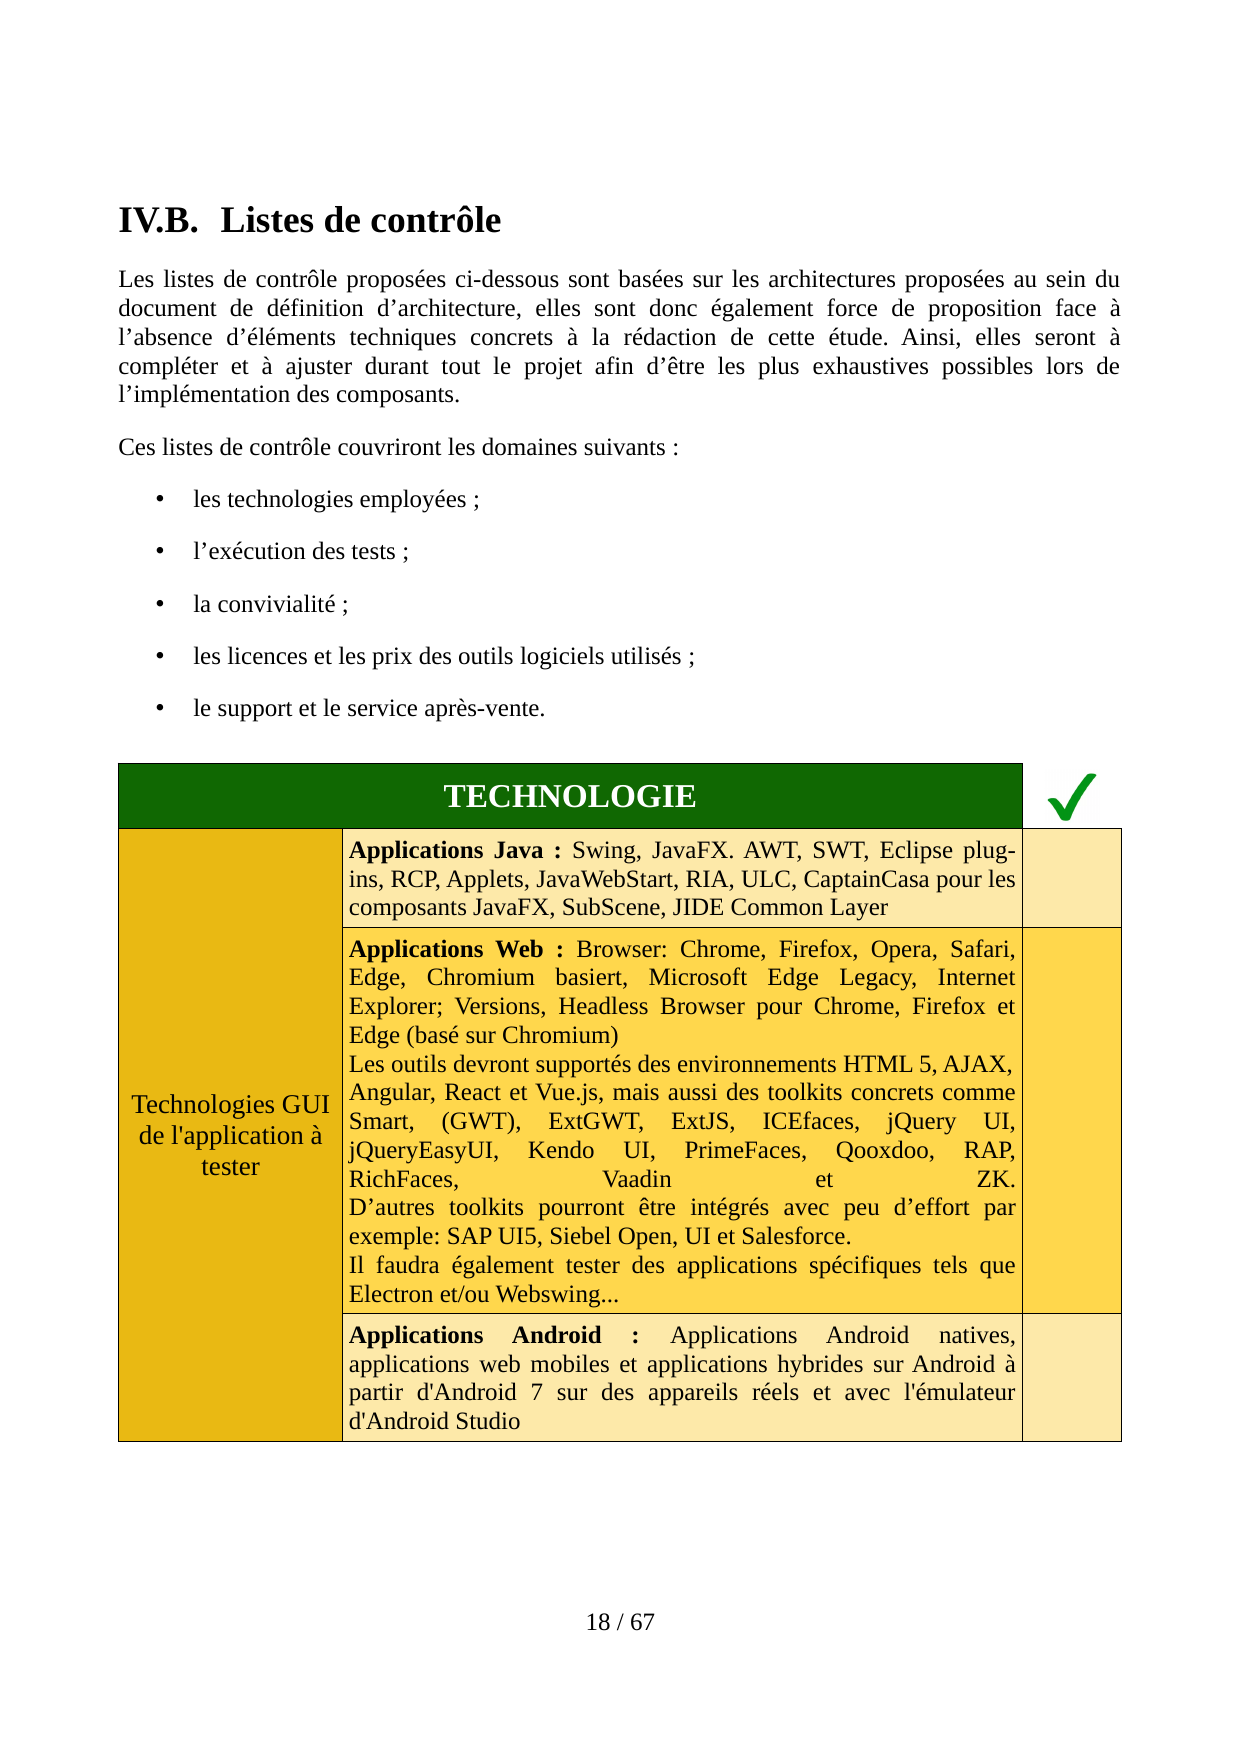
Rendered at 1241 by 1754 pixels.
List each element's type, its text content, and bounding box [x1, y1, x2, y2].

text Ces listes de contrôle couvriront les domaines suivants : [118, 432, 1122, 461]
table_cell [1023, 928, 1121, 1313]
list la convivialité ; [156, 589, 1122, 617]
table_cell Applications Android : Applications Android natives, applications web mobiles et applications hybrides sur Android à partir d'Android 7 sur des appareils réels et avec l'émulateur d'Android Studio [343, 1314, 1022, 1441]
list les licences et les prix des outils logiciels utilisés ; [156, 641, 1122, 670]
list l’exécution des tests ; [156, 536, 1122, 565]
table_cell [1023, 1314, 1121, 1441]
table_cell Applications Java : Swing, JavaFX. AWT, SWT, Eclipse plug-ins, RCP, Applets, JavaWebStart, RIA, ULC, CaptainCasa pour les composants JavaFX, SubScene, JIDE Common Layer [343, 829, 1022, 927]
list le support et le service après-vente. [156, 693, 1122, 722]
table_cell Applications Web : Browser: Chrome, Firefox, Opera, Safari, Edge, Chromium basiert, Microsoft Edge Legacy, Internet Explorer; Versions, Headless Browser pour Chrome, Firefox et Edge (basé sur Chromium) Les outils devront supportés des environnements HTML 5, AJAX, Angular, React et Vue.js, mais aussi des toolkits concrets comme Smart, (GWT), ExtGWT, ExtJS, ICEfaces, jQuery UI, jQueryEasyUI, Kendo UI, PrimeFaces, Qooxdoo, RAP, RichFaces, Vaadin et ZK. D’autres toolkits pourront être intégrés avec peu d’effort par exemple: SAP UI5, Siebel Open, UI et Salesforce. Il faudra également tester des applications spécifiques tels que Electron et/ou Webswing... [343, 928, 1022, 1313]
table_cell [1023, 829, 1121, 927]
subtitle Listes de contrôle [118, 197, 1122, 240]
table_cell Technologies GUI de l'application à tester [119, 829, 342, 1441]
picture [1043, 769, 1101, 823]
table_header TECHNOLOGIE [119, 764, 1022, 828]
list les technologies employées ; [156, 484, 1122, 513]
table_header [1023, 763, 1122, 828]
text Les listes de contrôle proposées ci-dessous sont basées sur les architectures proposées au sein du document de définition d’architecture, elles sont donc également force de proposition face à l’absence d’éléments techniques concrets à la rédaction de cette étude. Ainsi, elles seront à compléter et à ajuster durant tout le projet afin d’être les plus exhaustives possibles lors de l’implémentation des composants. [118, 264, 1122, 408]
